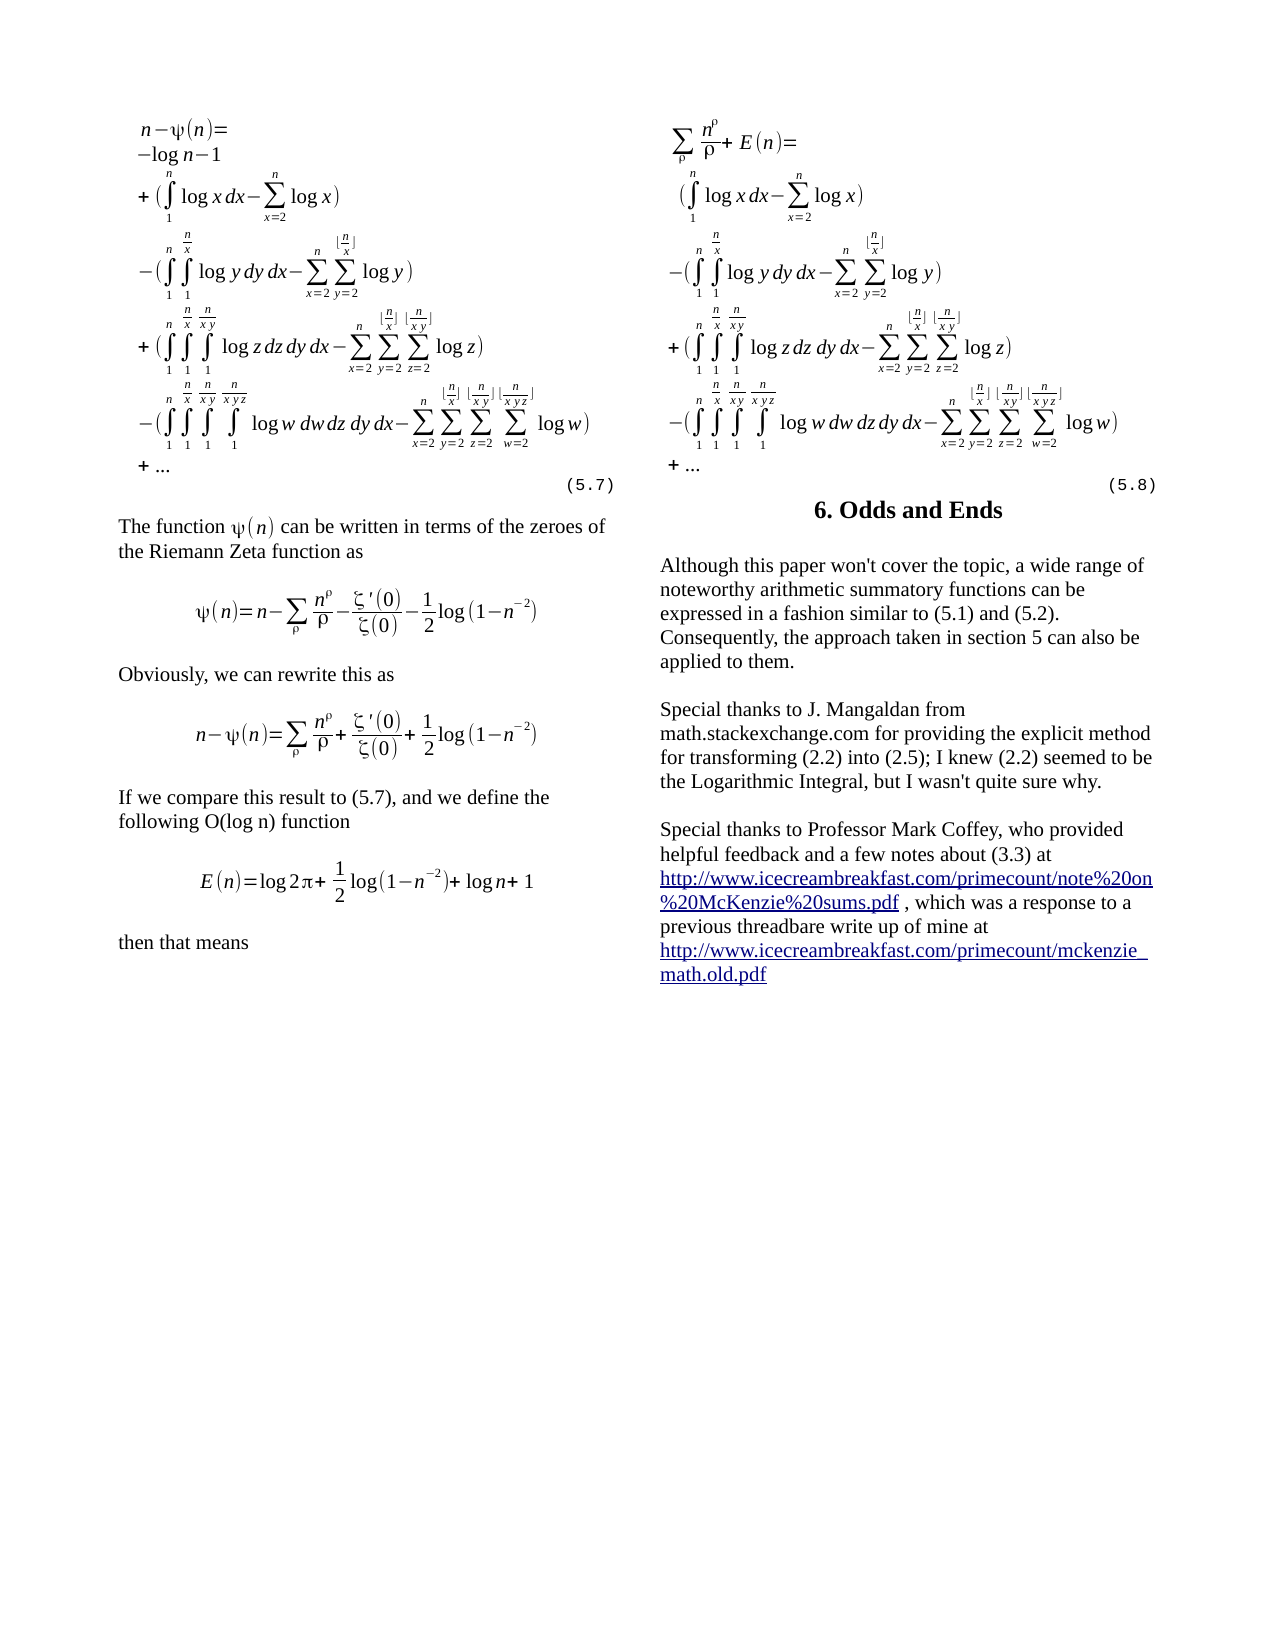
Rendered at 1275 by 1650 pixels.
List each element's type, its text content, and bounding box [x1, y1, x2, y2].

text (5.7) [118, 477, 615, 496]
text Special thanks to Professor Mark Coffey, who provided helpful feedback and a few notes about (3.3) at http://www.icecreambreakfast.com/primecount/note%20on%20McKenzie%20sums.pdf , which was a response to a previous threadbare write up of mine at http://www.icecreambreakfast.com/primecount/mckenzie_math.old.pdf [660, 817, 1157, 986]
text Special thanks to J. Mangaldan from math.stackexchange.com for providing the explicit method for transforming (2.2) into (2.5); I knew (2.2) seemed to be the Logarithmic Integral, but I wasn't quite sure why. [660, 697, 1157, 793]
text Although this paper won't cover the topic, a wide range of noteworthy arithmetic summatory functions can be expressed in a fashion similar to (5.1) and (5.2). Consequently, the approach taken in section 5 can also be applied to them. [660, 553, 1157, 673]
text then that means [118, 930, 615, 954]
text (5.8) [660, 476, 1157, 495]
text The functioncan be written in terms of the zeroes of the Riemann Zeta function as [118, 514, 615, 563]
text Obviously, we can rewrite this as [118, 662, 615, 686]
text If we compare this result to (5.7), and we define the following O(log n) function [118, 785, 615, 833]
text 6. Odds and Ends [660, 495, 1157, 524]
